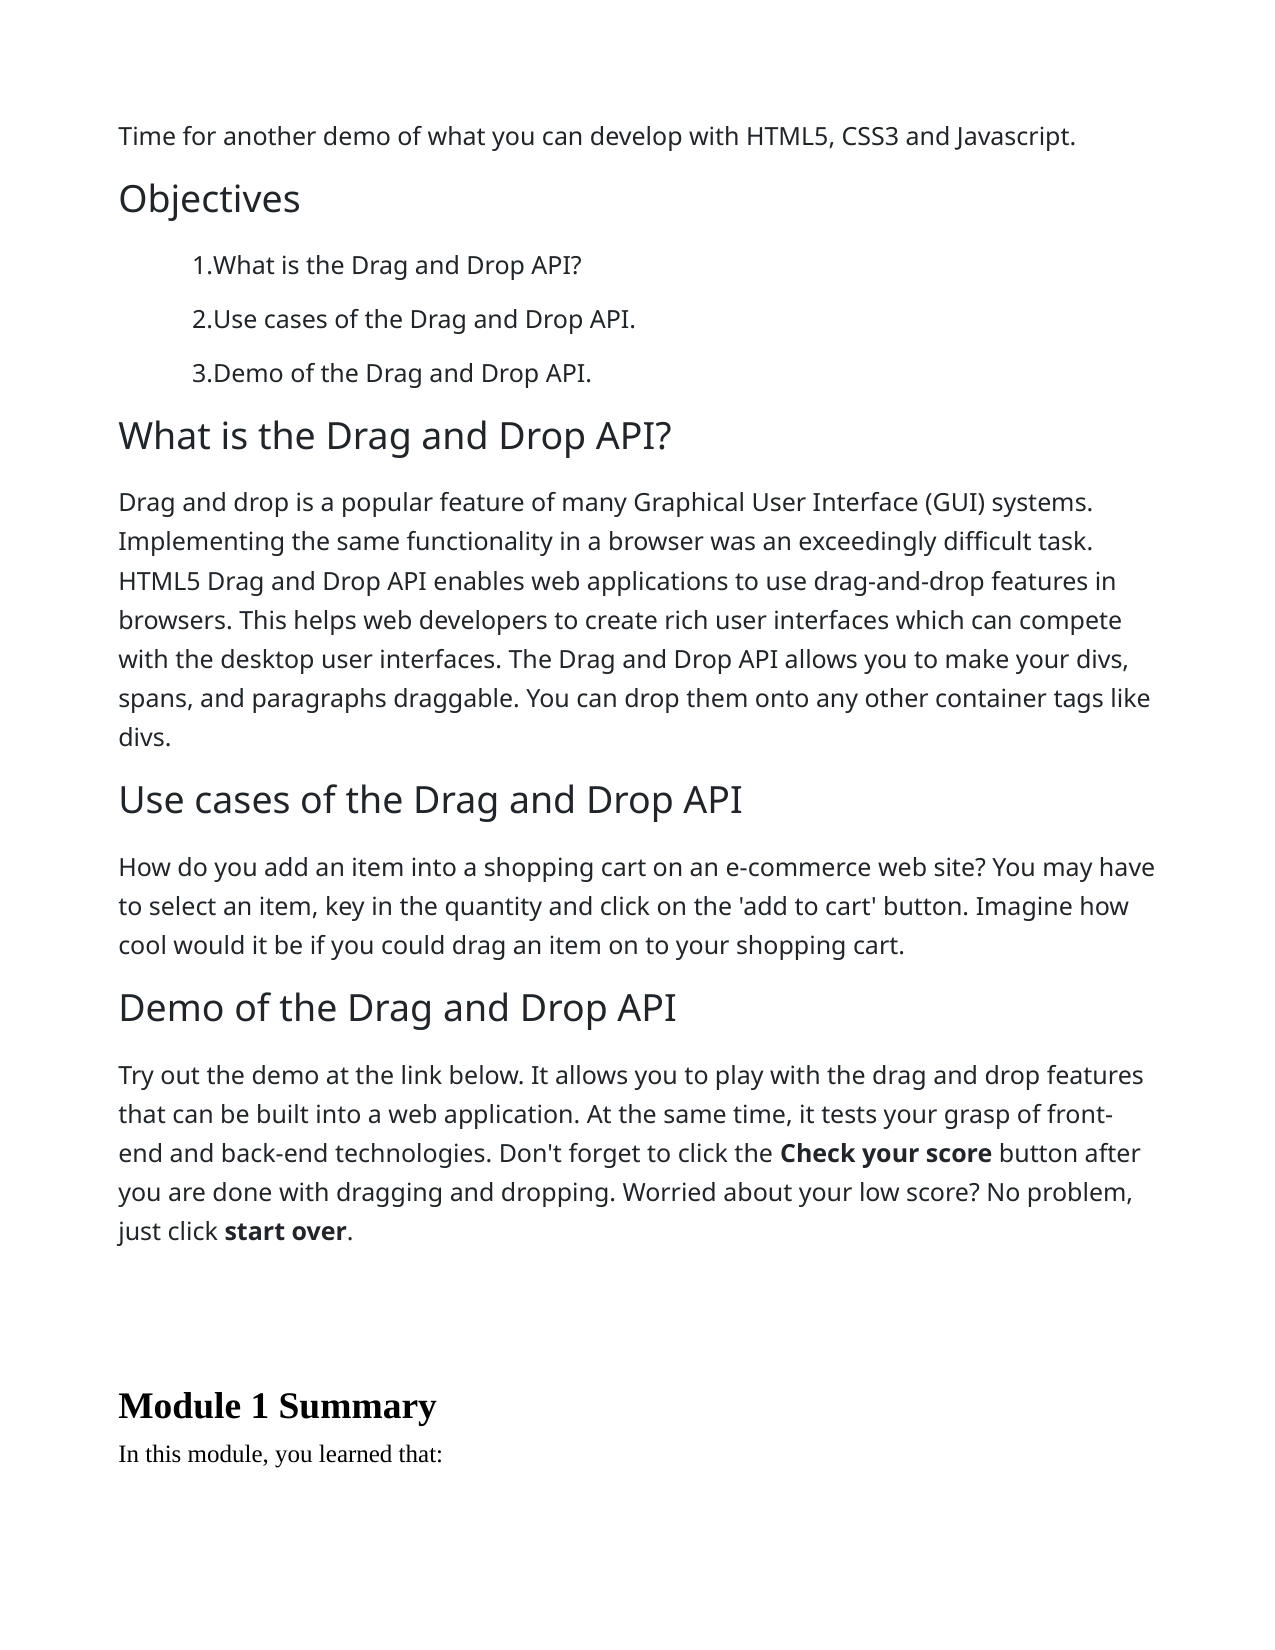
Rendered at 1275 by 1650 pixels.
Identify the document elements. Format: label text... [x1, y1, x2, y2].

subtitle Use cases of the Drag and Drop API [118, 773, 1157, 824]
text Try out the demo at the link below. It allows you to play with the drag and drop features that can be built into a web application. At the same time, it tests your grasp of front-end and back-end technologies. Don't forget to click the Check your score button after you are done with dragging and dropping. Worried about your low score? No problem, just click start over. [118, 1057, 1157, 1248]
list Demo of the Drag and Drop API. [118, 355, 1157, 389]
subtitle Module 1 Summary [118, 1384, 1157, 1427]
subtitle Objectives [118, 172, 1157, 223]
subtitle What is the Drag and Drop API? [118, 409, 1157, 460]
text In this module, you learned that: [118, 1439, 1157, 1468]
text Time for another demo of what you can develop with HTML5, CSS3 and Javascript. [118, 118, 1157, 152]
list Use cases of the Drag and Drop API. [118, 301, 1157, 336]
subtitle Demo of the Drag and Drop API [118, 981, 1157, 1032]
text How do you add an item into a shopping cart on an e-commerce web site? You may have to select an item, key in the quantity and click on the 'add to cart' button. Imagine how cool would it be if you could drag an item on to your shopping cart. [118, 849, 1157, 962]
list What is the Drag and Drop API? [118, 248, 1157, 282]
text Drag and drop is a popular feature of many Graphical User Interface (GUI) systems. Implementing the same functionality in a browser was an exceedingly difficult task. HTML5 Drag and Drop API enables web applications to use drag-and-drop features in browsers. This helps web developers to create rich user interfaces which can compete with the desktop user interfaces. The Drag and Drop API allows you to make your divs, spans, and paragraphs draggable. You can drop them onto any other container tags like divs. [118, 485, 1157, 754]
